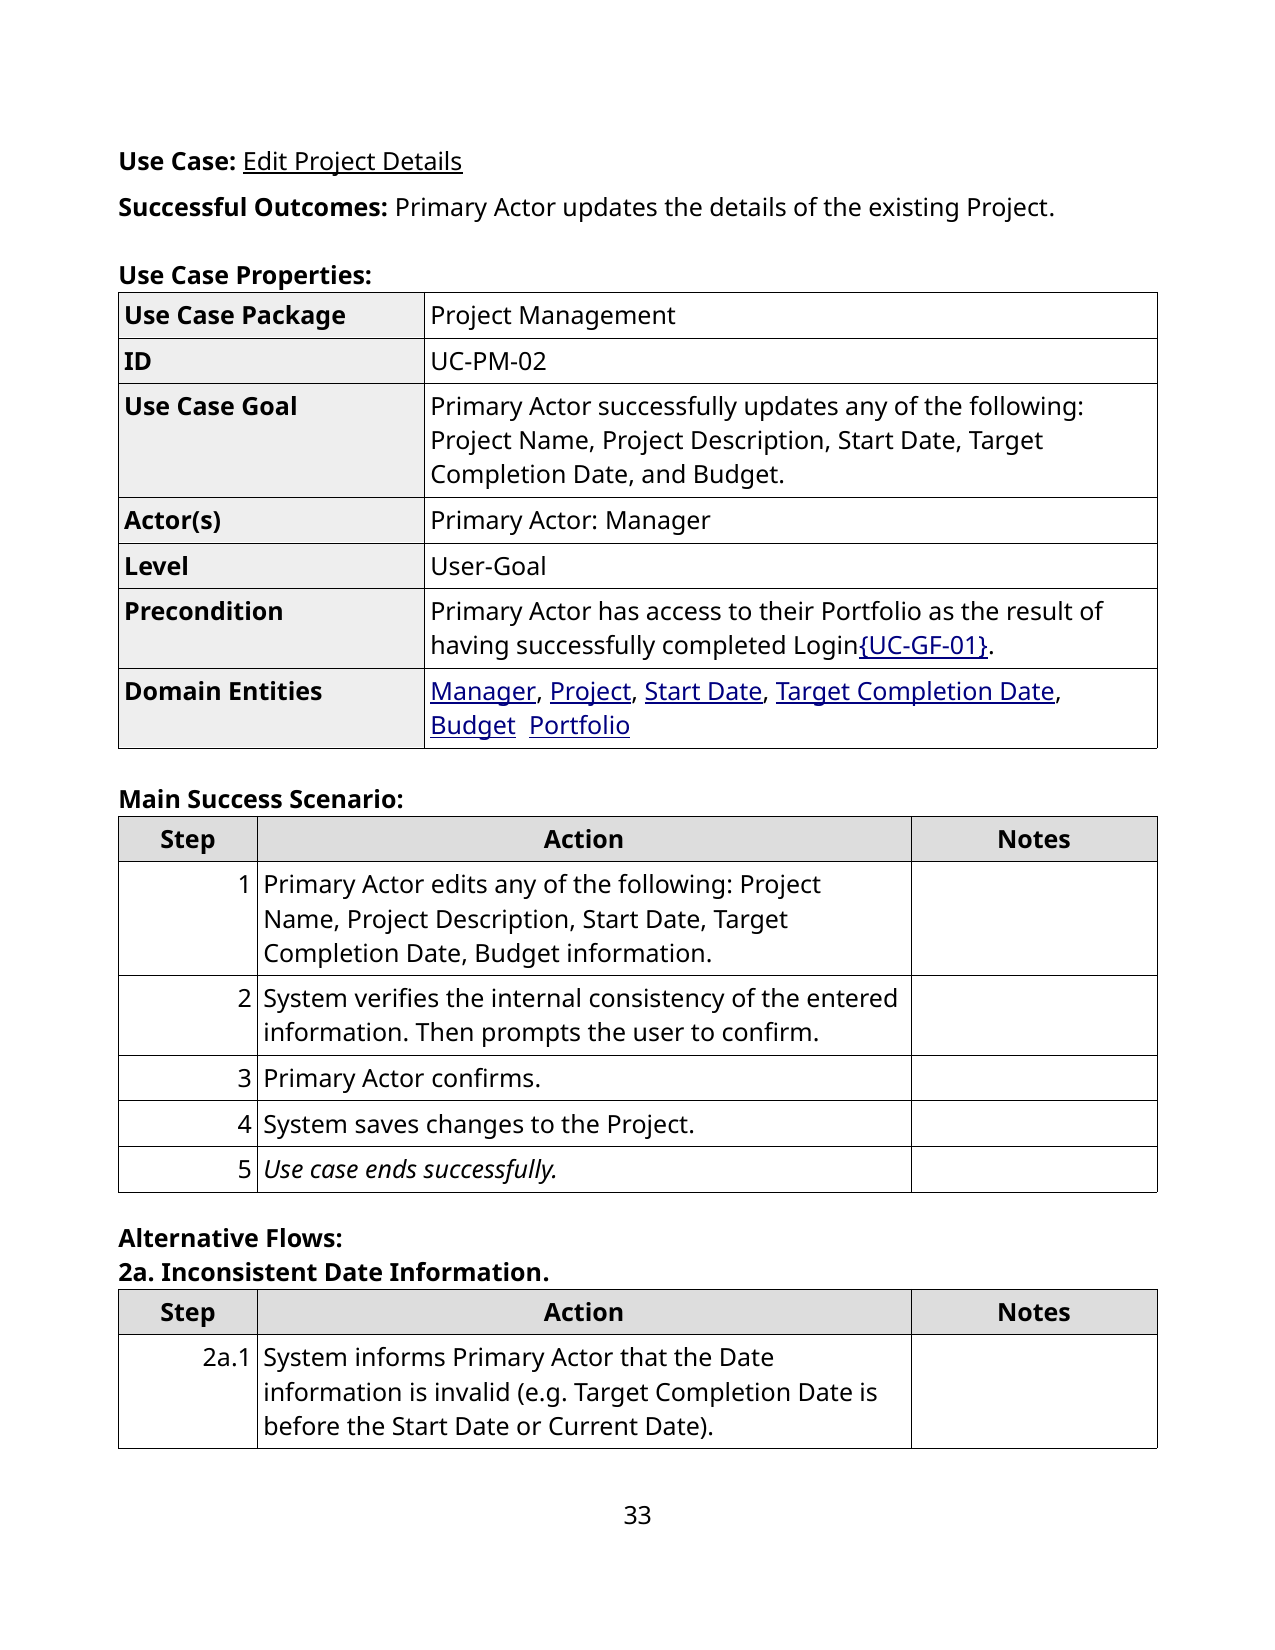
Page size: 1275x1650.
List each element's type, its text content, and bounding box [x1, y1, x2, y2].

table_header Notes [912, 1290, 1157, 1334]
text Use Case Properties: [118, 258, 1157, 292]
table_header Step [119, 1290, 257, 1334]
table_cell Primary Actor confirms. [258, 1056, 911, 1100]
table_header Action [258, 1290, 911, 1334]
table_header Action [258, 817, 911, 861]
table_cell System informs Primary Actor that the Date information is invalid (e.g. Target Completion Date is before the Start Date or Current Date). [258, 1335, 911, 1448]
table_cell Primary Actor edits any of the following: Project Name, Project Description, Start Date, Target Completion Date, Budget information. [258, 862, 911, 975]
table_cell 5 [119, 1147, 257, 1192]
table_cell 3 [119, 1056, 257, 1100]
text Successful Outcomes: Primary Actor updates the details of the existing Project. [118, 190, 1157, 224]
table_cell UC-PM-02 [425, 339, 1157, 383]
table_cell Actor(s) [119, 498, 424, 542]
table_cell [912, 1056, 1157, 1100]
table_header Project Management [425, 293, 1157, 337]
table_cell Primary Actor: Manager [425, 498, 1157, 542]
table_cell Domain Entities [119, 669, 424, 747]
table_cell Primary Actor has access to their Portfolio as the result of having successfully completed Login{UC-GF-01}. [425, 589, 1157, 668]
table_cell Use case ends successfully. [258, 1147, 911, 1192]
table_header Notes [912, 817, 1157, 861]
subtitle Use Case: Edit Project Details [118, 143, 1157, 177]
table_header Use Case Package [119, 293, 424, 337]
text 2a. Inconsistent Date Information. [118, 1254, 1157, 1289]
table_cell User-Goal [425, 544, 1157, 588]
table_cell Use Case Goal [119, 384, 424, 497]
table_cell Precondition [119, 589, 424, 668]
table_cell [912, 1335, 1157, 1448]
table_cell System saves changes to the Project. [258, 1101, 911, 1146]
table_cell Primary Actor successfully updates any of the following: Project Name, Project Description, Start Date, Target Completion Date, and Budget. [425, 384, 1157, 497]
table_cell 4 [119, 1101, 257, 1146]
text Alternative Flows: [118, 1221, 1157, 1254]
table_cell 2a.1 [119, 1335, 257, 1448]
table_cell ID [119, 339, 424, 383]
table_cell Level [119, 544, 424, 588]
text Main Success Scenario: [118, 782, 1157, 816]
table_cell System verifies the internal consistency of the entered information. Then prompts the user to confirm. [258, 976, 911, 1055]
table_cell 2 [119, 976, 257, 1055]
table_cell Manager, Project, Start Date, Target Completion Date, Budget Portfolio [425, 669, 1157, 747]
table_cell 1 [119, 862, 257, 975]
table_cell [912, 1147, 1157, 1192]
table_cell [912, 976, 1157, 1055]
table_header Step [119, 817, 257, 861]
table_cell [912, 862, 1157, 975]
table_cell [912, 1101, 1157, 1146]
